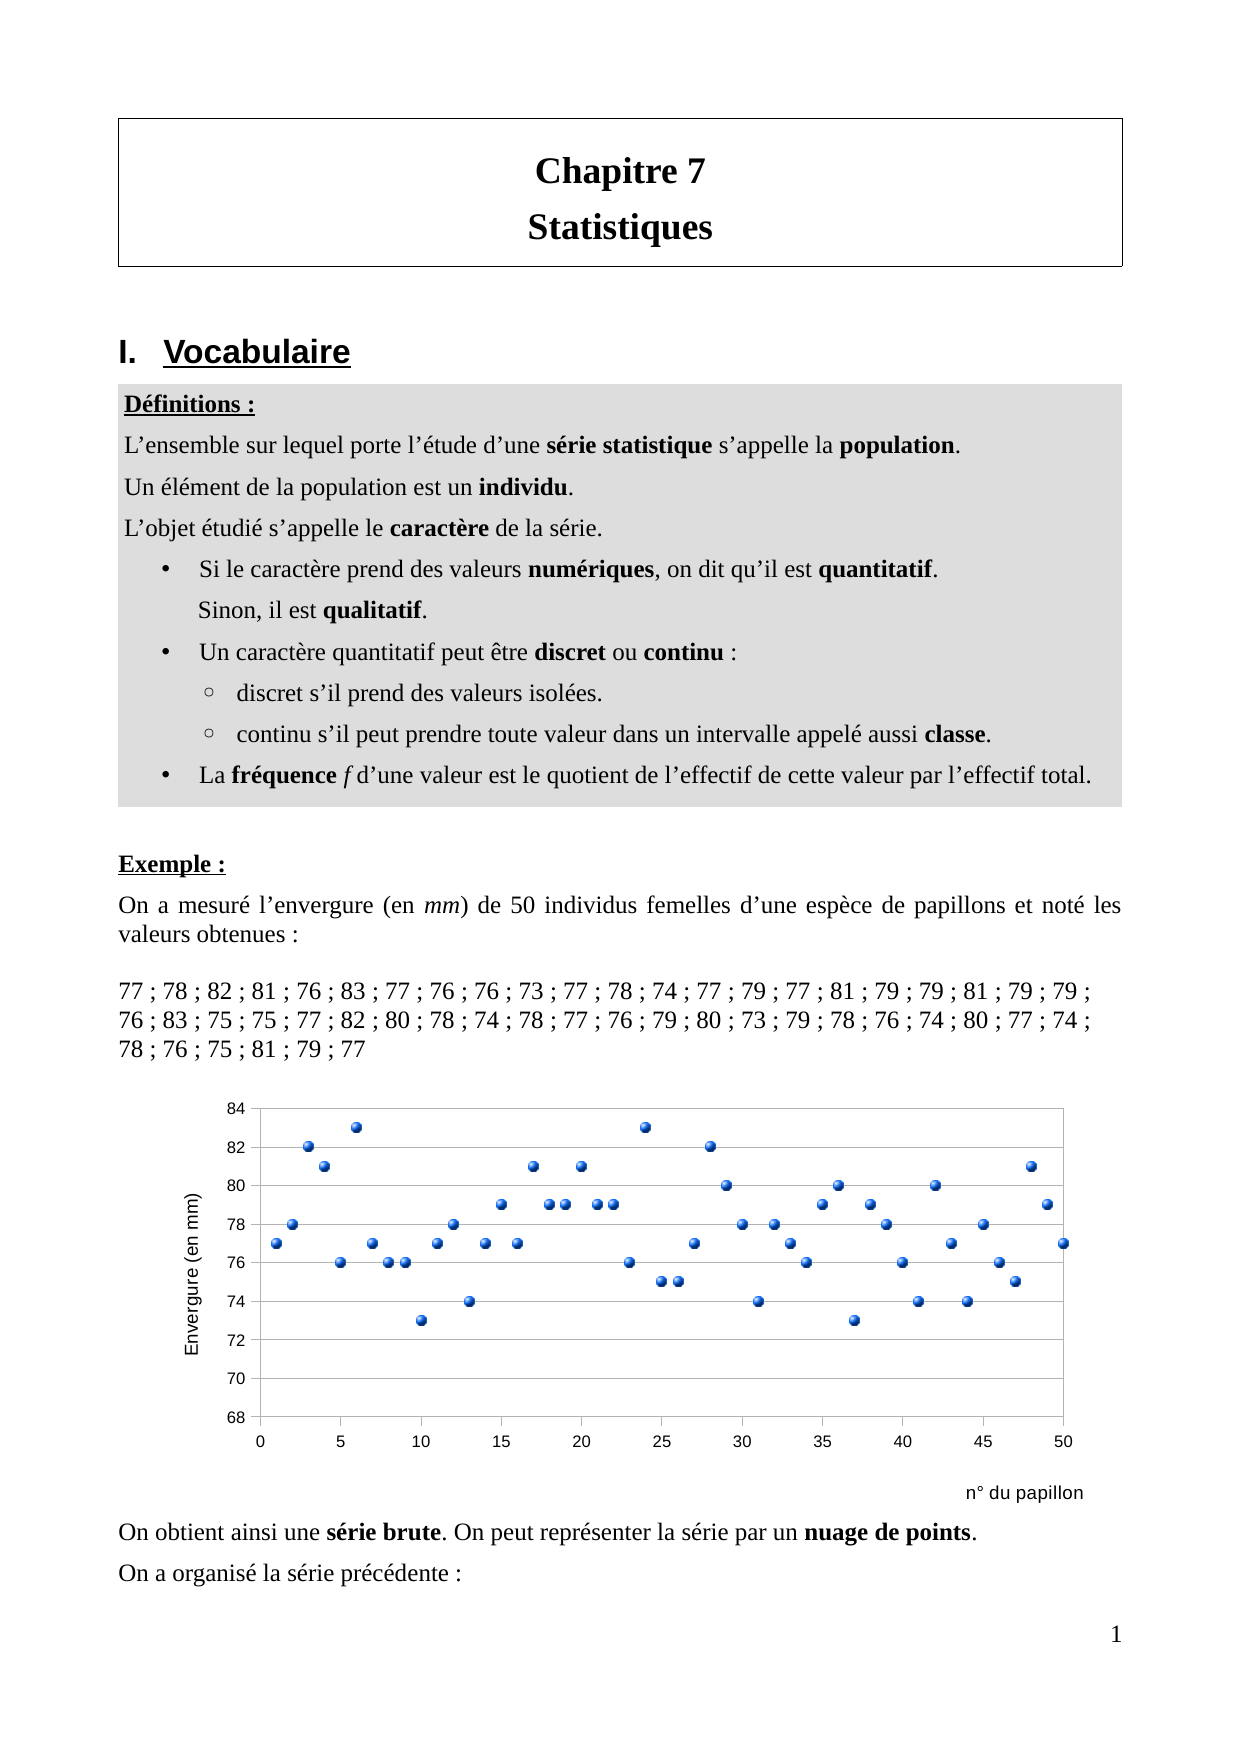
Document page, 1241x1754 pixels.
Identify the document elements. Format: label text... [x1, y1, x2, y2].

subtitle Vocabulaire [118, 332, 1122, 371]
text 77 ; 78 ; 82 ; 81 ; 76 ; 83 ; 77 ; 76 ; 76 ; 73 ; 77 ; 78 ; 74 ; 77 ; 79 ; 77 ; 81 ; 79 ; 79 ; 81 ; 79 ; 79 ; [118, 976, 1122, 1005]
table_header Chapitre 7 Statistiques [119, 119, 1122, 266]
text On a mesuré l’envergure (en mm) de 50 individus femelles d’une espèce de papillons et noté les valeurs obtenues : [118, 890, 1122, 947]
text 76 ; 83 ; 75 ; 75 ; 77 ; 82 ; 80 ; 78 ; 74 ; 78 ; 77 ; 76 ; 79 ; 80 ; 73 ; 79 ; 78 ; 76 ; 74 ; 80 ; 77 ; 74 ; [118, 1005, 1122, 1034]
text On a organisé la série précédente : [118, 1558, 1122, 1587]
text On obtient ainsi une série brute. On peut représenter la série par un nuage de points. [118, 1062, 1122, 1546]
text Exemple : [118, 849, 1122, 877]
table_header Définitions : L’ensemble sur lequel porte l’étude d’une série statistique s’appelle la population. Un élément de la population est un individu. L’objet étudié s’appelle le caractère de la série. Si le caractère prend des valeurs numériques, on dit qu’il est quantitatif. Sinon, il est qualitatif. Un caractère quantitatif peut être discret ou continu : discret s’il prend des valeurs isolées. continu s’il peut prendre toute valeur dans un intervalle appelé aussi classe. La fréquence f d’une valeur est le quotient de l’effectif de cette valeur par l’effectif total. [118, 384, 1122, 807]
text 78 ; 76 ; 75 ; 81 ; 79 ; 77 [118, 1034, 1122, 1062]
